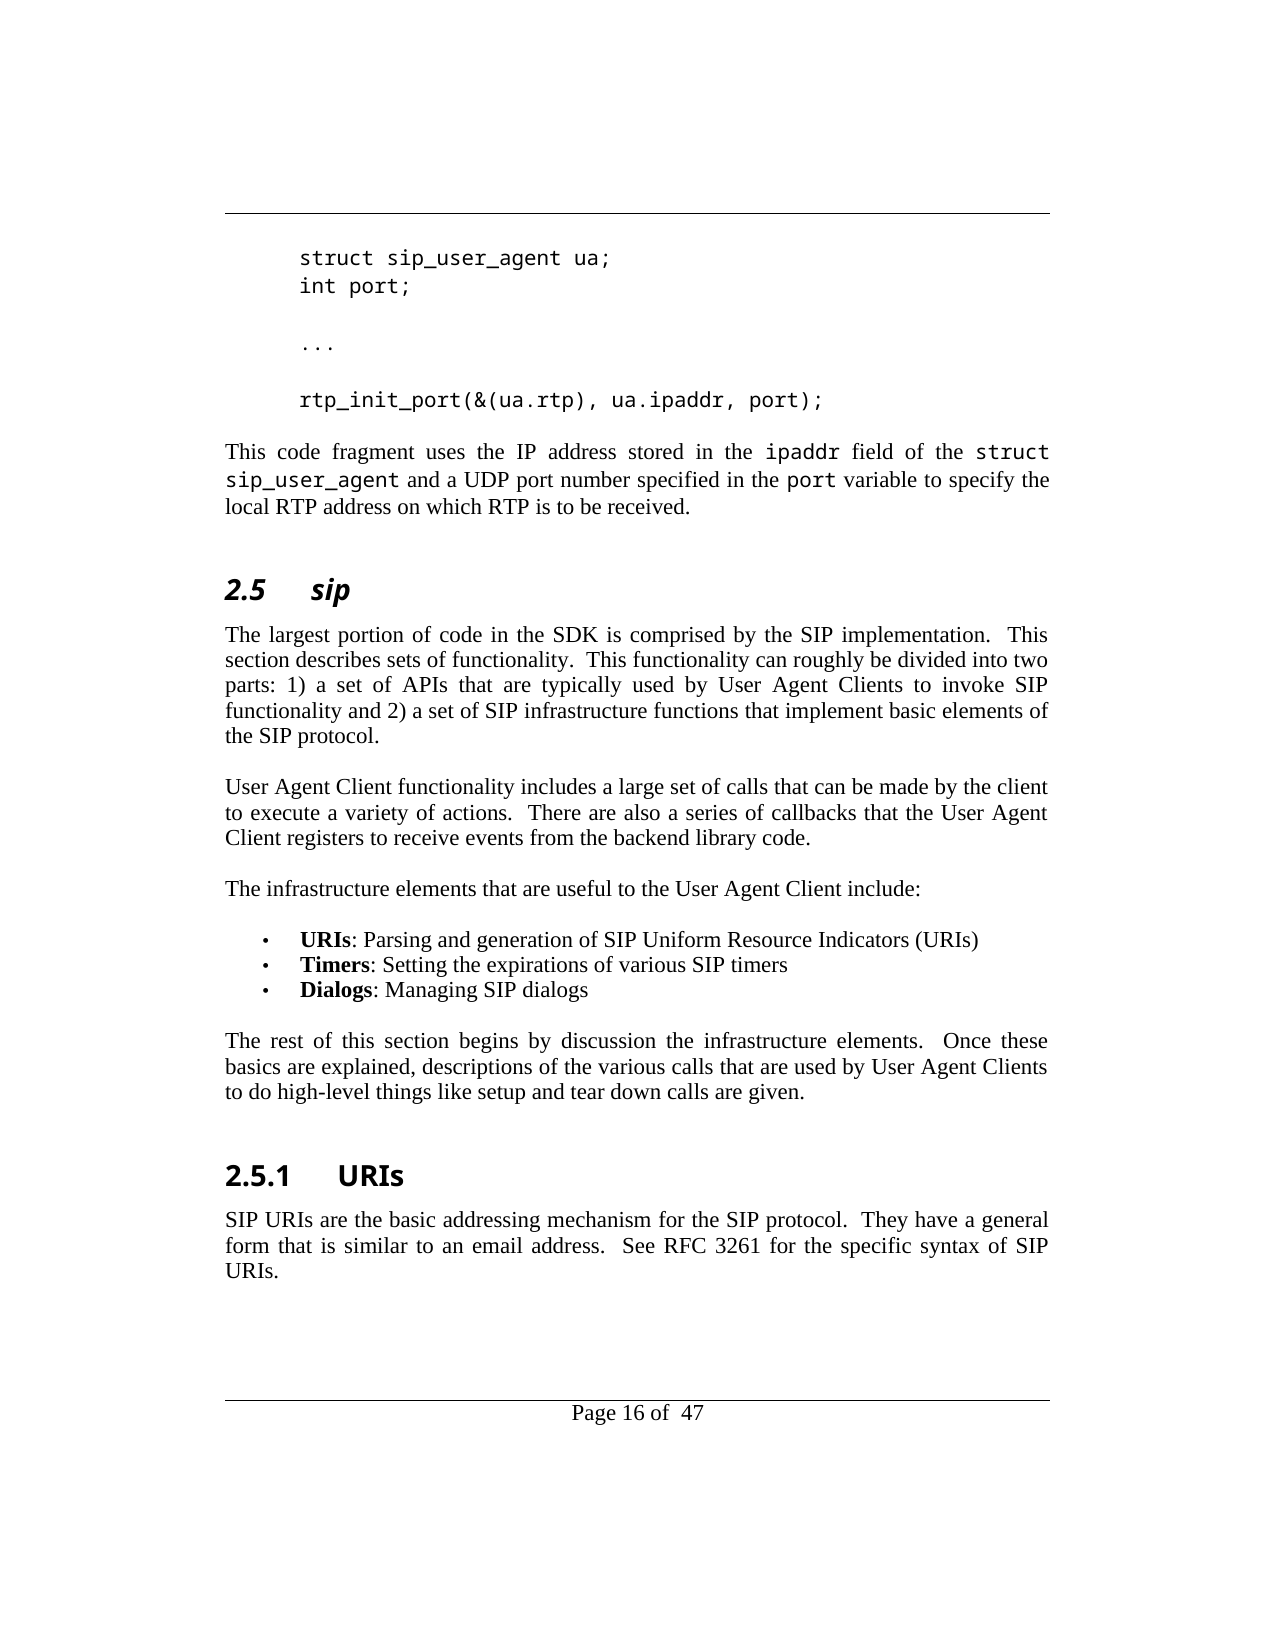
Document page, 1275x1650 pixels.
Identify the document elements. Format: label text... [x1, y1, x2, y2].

subtitle sip [225, 569, 1050, 609]
text SIP URIs are the basic addressing mechanism for the SIP protocol. They have a general form that is similar to an email address. See RFC 3261 for the specific syntax of SIP URIs. [225, 1207, 1050, 1283]
text The infrastructure elements that are useful to the User Agent Client include: [225, 876, 1050, 901]
list URIs: Parsing and generation of SIP Uniform Resource Indicators (URIs) [262, 927, 1050, 952]
text The largest portion of code in the SDK is comprised by the SIP implementation. This section describes sets of functionality. This functionality can roughly be divided into two parts: 1) a set of APIs that are typically used by User Agent Clients to invoke SIP functionality and 2) a set of SIP infrastructure functions that implement basic elements of the SIP protocol. [225, 622, 1050, 749]
text ... [225, 328, 1050, 357]
text rtp_init_port(&(ua.rtp), ua.ipaddr, port); [225, 385, 1050, 414]
text User Agent Client functionality includes a large set of calls that can be made by the client to execute a variety of actions. There are also a series of callbacks that the User Agent Client registers to receive events from the backend library code. [225, 774, 1050, 850]
list Dialogs: Managing SIP dialogs [262, 977, 1050, 1003]
subtitle URIs [225, 1155, 1050, 1195]
text This code fragment uses the IP address stored in the ipaddr field of the struct sip_user_agent and a UDP port number specified in the port variable to specify the local RTP address on which RTP is to be received. [225, 437, 1050, 519]
text struct sip_user_agent ua; [225, 243, 1050, 271]
list Timers: Setting the expirations of various SIP timers [262, 952, 1050, 977]
text int port; [225, 271, 1050, 300]
text The rest of this section begins by discussion the infrastructure elements. Once these basics are explained, descriptions of the various calls that are used by User Agent Clients to do high-level things like setup and tear down calls are given. [225, 1028, 1050, 1104]
